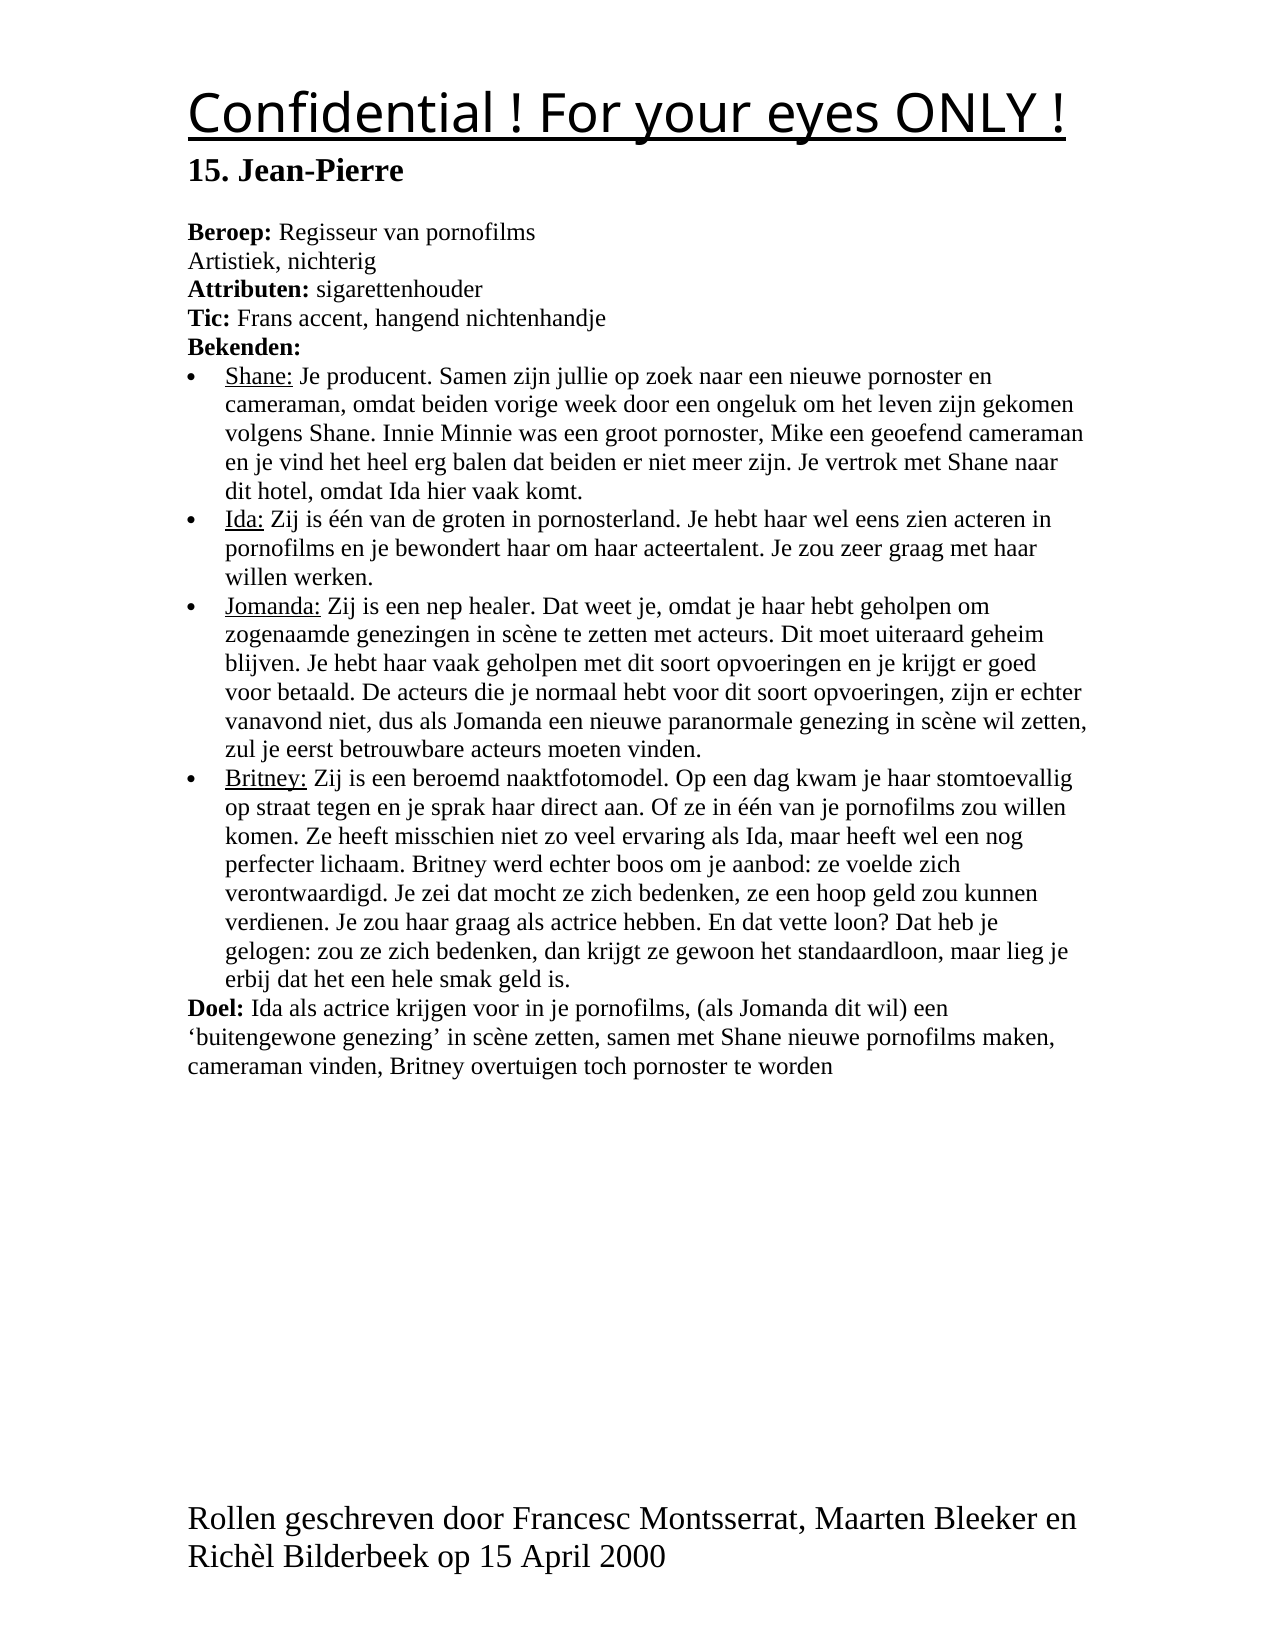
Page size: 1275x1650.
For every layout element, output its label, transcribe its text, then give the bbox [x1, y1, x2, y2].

list Shane: Je producent. Samen zijn jullie op zoek naar een nieuwe pornoster en cameraman, omdat beiden vorige week door een ongeluk om het leven zijn gekomen volgens Shane. Innie Minnie was een groot pornoster, Mike een geoefend cameraman en je vind het heel erg balen dat beiden er niet meer zijn. Je vertrok met Shane naar dit hotel, omdat Ida hier vaak komt. [187, 361, 1087, 504]
text Doel: Ida als actrice krijgen voor in je pornofilms, (als Jomanda dit wil) een ‘buitengewone genezing’ in scène zetten, samen met Shane nieuwe pornofilms maken, cameraman vinden, Britney overtuigen toch pornoster te worden [187, 993, 1087, 1079]
text Beroep: Regisseur van pornofilms [187, 217, 1087, 246]
list Britney: Zij is een beroemd naaktfotomodel. Op een dag kwam je haar stomtoevallig op straat tegen en je sprak haar direct aan. Of ze in één van je pornofilms zou willen komen. Ze heeft misschien niet zo veel ervaring als Ida, maar heeft wel een nog perfecter lichaam. Britney werd echter boos om je aanbod: ze voelde zich verontwaardigd. Je zei dat mocht ze zich bedenken, ze een hoop geld zou kunnen verdienen. Je zou haar graag als actrice hebben. En dat vette loon? Dat heb je gelogen: zou ze zich bedenken, dan krijgt ze gewoon het standaardloon, maar lieg je erbij dat het een hele smak geld is. [187, 763, 1087, 993]
list Ida: Zij is één van de groten in pornosterland. Je hebt haar wel eens zien acteren in pornofilms en je bewondert haar om haar acteertalent. Je zou zeer graag met haar willen werken. [187, 504, 1087, 591]
text Bekenden: [187, 332, 1087, 361]
text Tic: Frans accent, hangend nichtenhandje [187, 303, 1087, 332]
text Artistiek, nichterig [187, 246, 1087, 274]
list Jomanda: Zij is een nep healer. Dat weet je, omdat je haar hebt geholpen om zogenaamde genezingen in scène te zetten met acteurs. Dit moet uiteraard geheim blijven. Je hebt haar vaak geholpen met dit soort opvoeringen en je krijgt er goed voor betaald. De acteurs die je normaal hebt voor dit soort opvoeringen, zijn er echter vanavond niet, dus als Jomanda een nieuwe paranormale genezing in scène wil zetten, zul je eerst betrouwbare acteurs moeten vinden. [187, 591, 1087, 763]
text Attributen: sigarettenhouder [187, 274, 1087, 303]
text 15. Jean-Pierre [187, 150, 1087, 188]
